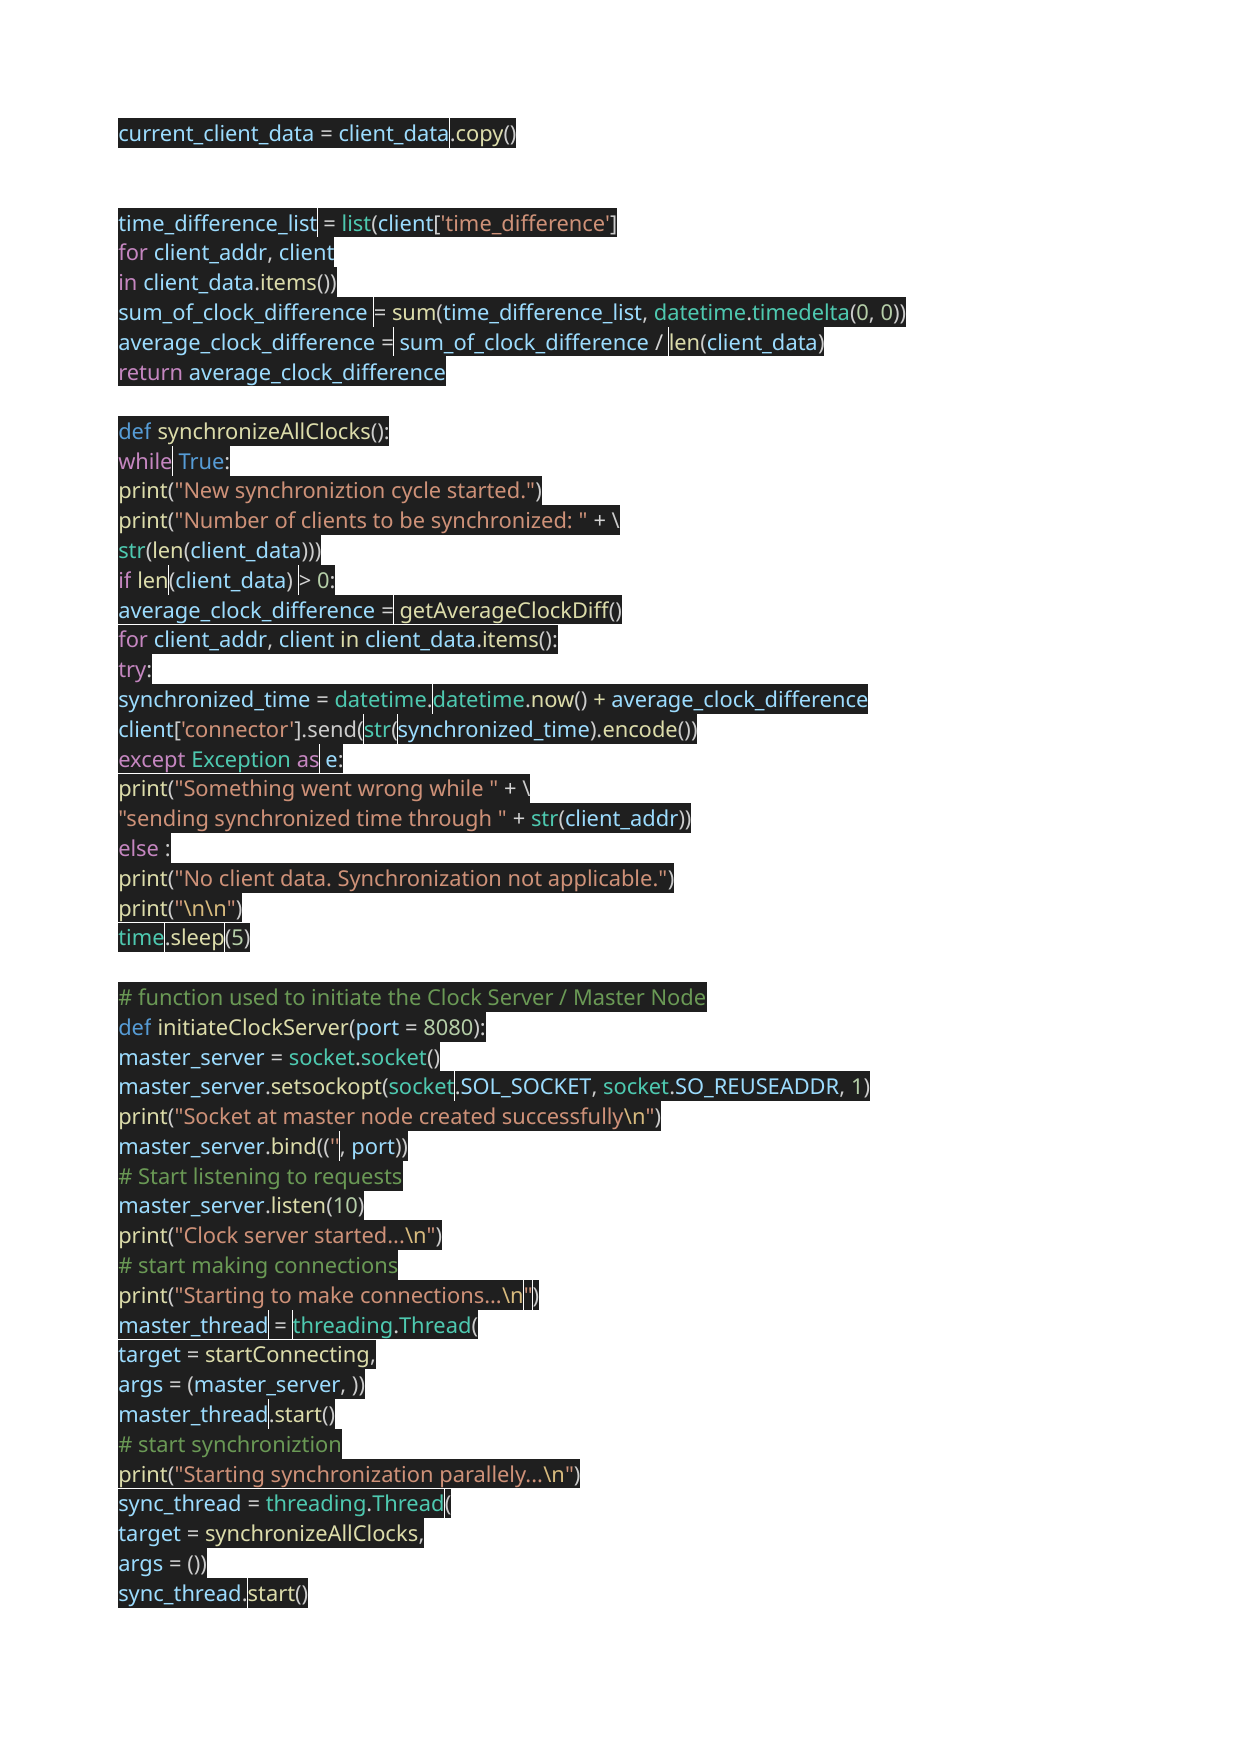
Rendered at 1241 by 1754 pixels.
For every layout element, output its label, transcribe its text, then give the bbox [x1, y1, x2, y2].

text # start synchroniztion [118, 1429, 1122, 1459]
text print("Starting synchronization parallely...\n") [118, 1459, 1122, 1488]
text current_client_data = client_data.copy() [118, 118, 1122, 148]
text for client_addr, client [118, 237, 1122, 267]
text # function used to initiate the Clock Server / Master Node [118, 982, 1122, 1012]
text master_server = socket.socket() [118, 1042, 1122, 1071]
text return average_clock_difference [118, 356, 1122, 386]
text # start making connections [118, 1250, 1122, 1280]
text else : [118, 833, 1122, 863]
text print("New synchroniztion cycle started.") [118, 476, 1122, 505]
text master_server.bind(('', port)) [118, 1131, 1122, 1161]
text print("No client data. Synchronization not applicable.") [118, 863, 1122, 893]
text master_thread.start() [118, 1399, 1122, 1429]
text synchronized_time = datetime.datetime.now() + average_clock_difference [118, 684, 1122, 714]
text target = synchronizeAllClocks, [118, 1518, 1122, 1548]
text def initiateClockServer(port = 8080): [118, 1012, 1122, 1042]
text print("Something went wrong while " + \ [118, 773, 1122, 803]
text in client_data.items()) [118, 267, 1122, 297]
text sync_thread = threading.Thread( [118, 1488, 1122, 1518]
text target = startConnecting, [118, 1339, 1122, 1369]
text except Exception as e: [118, 744, 1122, 773]
text while True: [118, 446, 1122, 476]
text time_difference_list = list(client['time_difference'] [118, 207, 1122, 237]
text master_server.setsockopt(socket.SOL_SOCKET, socket.SO_REUSEADDR, 1) [118, 1071, 1122, 1101]
text # Start listening to requests [118, 1161, 1122, 1191]
text average_clock_difference = sum_of_clock_difference / len(client_data) [118, 327, 1122, 356]
text sync_thread.start() [118, 1578, 1122, 1608]
text def synchronizeAllClocks(): [118, 416, 1122, 446]
text args = ()) [118, 1548, 1122, 1578]
text try: [118, 654, 1122, 684]
text print("Socket at master node created successfully\n") [118, 1101, 1122, 1131]
text print("Starting to make connections...\n") [118, 1280, 1122, 1310]
text for client_addr, client in client_data.items(): [118, 624, 1122, 654]
text print("Clock server started...\n") [118, 1220, 1122, 1250]
text args = (master_server, )) [118, 1369, 1122, 1399]
text time.sleep(5) [118, 922, 1122, 952]
text str(len(client_data))) [118, 535, 1122, 565]
text average_clock_difference = getAverageClockDiff() [118, 595, 1122, 624]
text sum_of_clock_difference = sum(time_difference_list, datetime.timedelta(0, 0)) [118, 297, 1122, 327]
text master_server.listen(10) [118, 1191, 1122, 1220]
text print("Number of clients to be synchronized: " + \ [118, 505, 1122, 535]
text print("\n\n") [118, 893, 1122, 922]
text client['connector'].send(str(synchronized_time).encode()) [118, 714, 1122, 744]
text if len(client_data) > 0: [118, 565, 1122, 595]
text "sending synchronized time through " + str(client_addr)) [118, 803, 1122, 833]
text master_thread = threading.Thread( [118, 1310, 1122, 1339]
